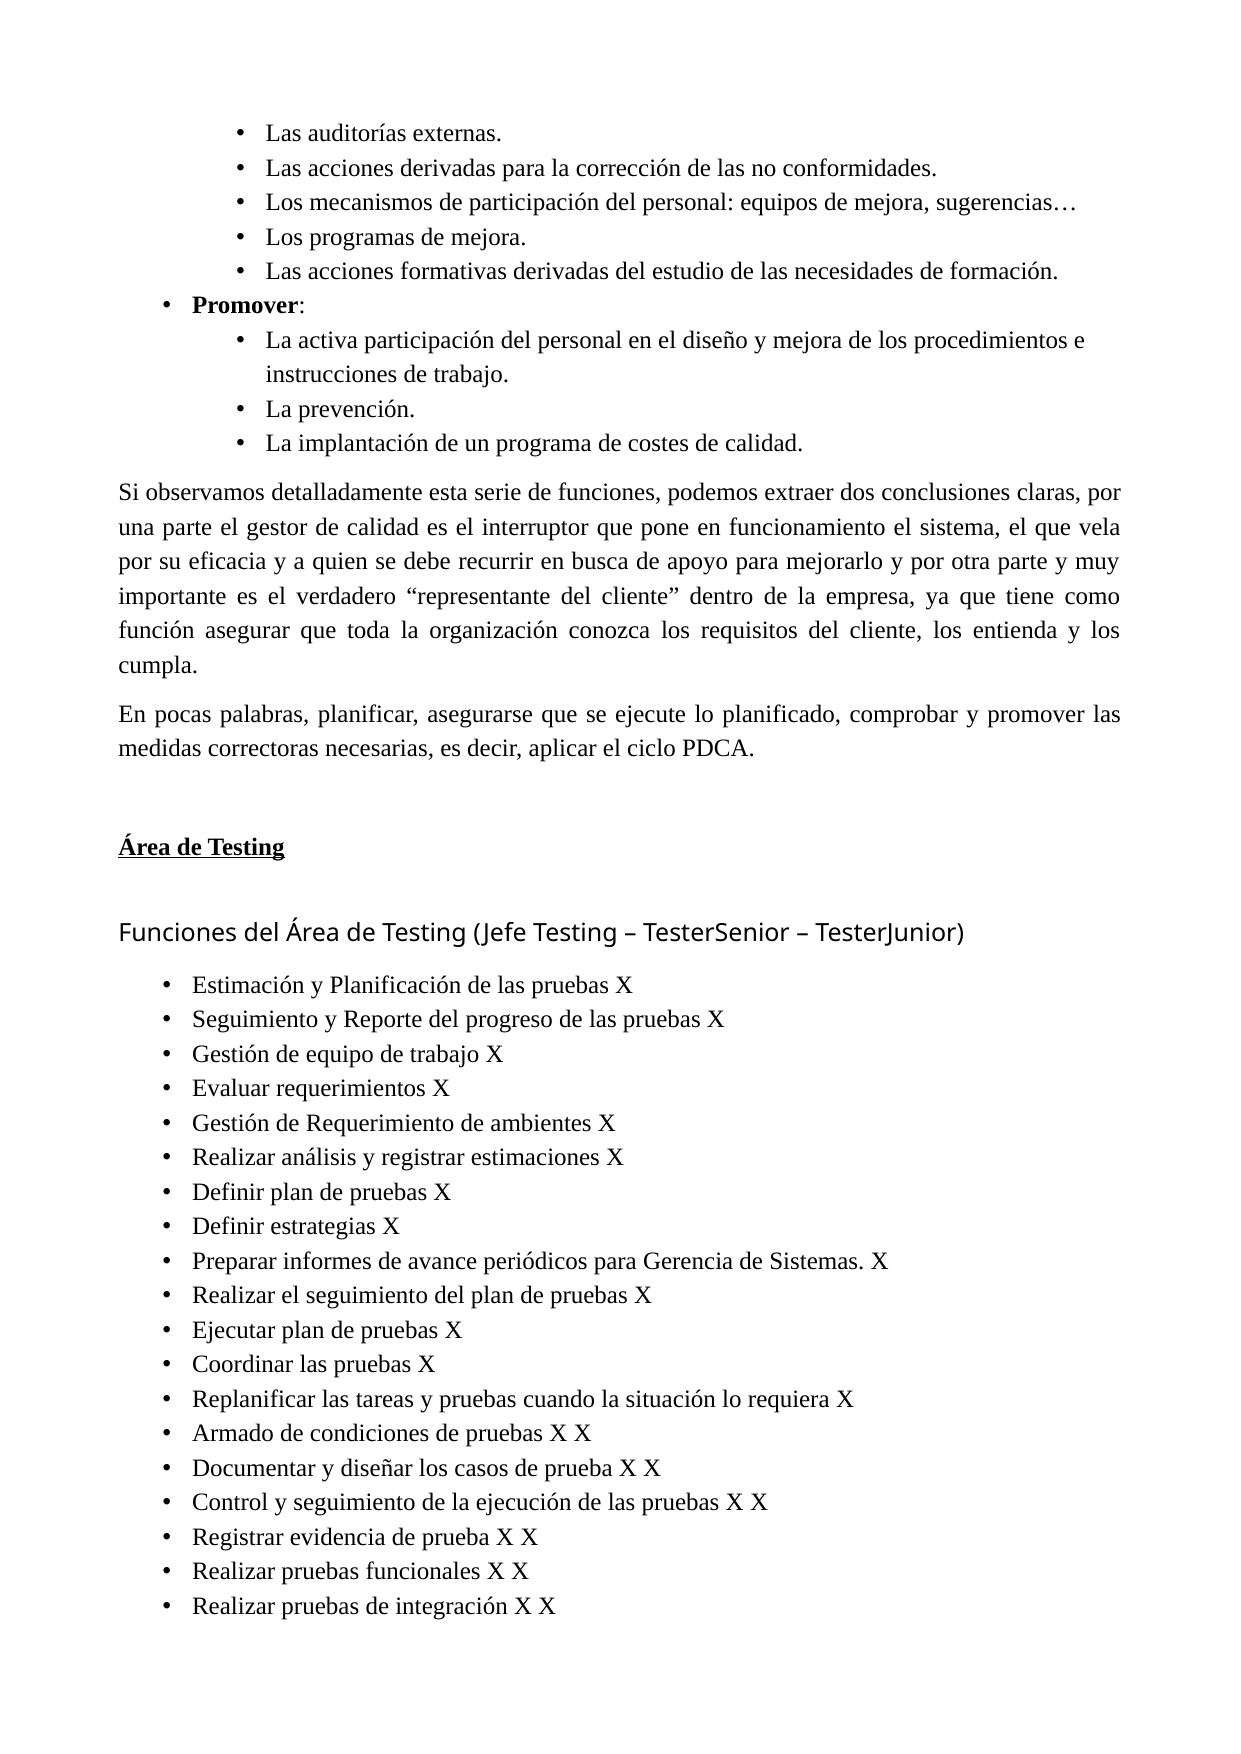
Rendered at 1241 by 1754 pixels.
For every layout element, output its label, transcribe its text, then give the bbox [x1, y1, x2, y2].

list Realizar pruebas de integración X X [162, 1591, 1122, 1619]
list Coordinar las pruebas X [162, 1349, 1122, 1378]
list Realizar análisis y registrar estimaciones X [162, 1142, 1122, 1171]
text Si observamos detalladamente esta serie de funciones, podemos extraer dos conclusiones claras, por una parte el gestor de calidad es el interruptor que pone en funcionamiento el sistema, el que vela por su eficacia y a quien se debe recurrir en busca de apoyo para mejorarlo y por otra parte y muy importante es el verdadero “representante del cliente” dentro de la empresa, ya que tiene como función asegurar que toda la organización conozca los requisitos del cliente, los entienda y los cumpla. [118, 477, 1122, 679]
list Promover: [162, 291, 1122, 319]
list Documentar y diseñar los casos de prueba X X [162, 1453, 1122, 1482]
list Seguimiento y Reporte del progreso de las pruebas X [162, 1004, 1122, 1033]
text En pocas palabras, planificar, asegurarse que se ejecute lo planificado, comprobar y promover las medidas correctoras necesarias, es decir, aplicar el ciclo PDCA. [118, 699, 1122, 762]
list Control y seguimiento de la ejecución de las pruebas X X [162, 1487, 1122, 1516]
list Ejecutar plan de pruebas X [162, 1315, 1122, 1344]
list Las acciones derivadas para la corrección de las no conformidades. [236, 153, 1122, 181]
list Registrar evidencia de prueba X X [162, 1522, 1122, 1551]
list Definir plan de pruebas X [162, 1177, 1122, 1206]
list Los mecanismos de participación del personal: equipos de mejora, sugerencias… [236, 187, 1122, 216]
text Área de Testing [118, 832, 1122, 860]
list Gestión de Requerimiento de ambientes X [162, 1108, 1122, 1137]
list La activa participación del personal en el diseño y mejora de los procedimientos e instrucciones de trabajo. [236, 325, 1122, 388]
list La prevención. [236, 394, 1122, 423]
list Preparar informes de avance periódicos para Gerencia de Sistemas. X [162, 1246, 1122, 1275]
text Funciones del Área de Testing (Jefe Testing – TesterSenior – TesterJunior) [118, 915, 1122, 949]
list Las acciones formativas derivadas del estudio de las necesidades de formación. [236, 256, 1122, 285]
list Estimación y Planificación de las pruebas X [162, 970, 1122, 999]
list Evaluar requerimientos X [162, 1073, 1122, 1102]
list Replanificar las tareas y pruebas cuando la situación lo requiera X [162, 1384, 1122, 1413]
list Los programas de mejora. [236, 222, 1122, 250]
list Realizar pruebas funcionales X X [162, 1556, 1122, 1585]
list Gestión de equipo de trabajo X [162, 1039, 1122, 1068]
list Realizar el seguimiento del plan de pruebas X [162, 1280, 1122, 1309]
list La implantación de un programa de costes de calidad. [236, 428, 1122, 457]
list Definir estrategias X [162, 1211, 1122, 1240]
list Las auditorías externas. [236, 118, 1122, 147]
list Armado de condiciones de pruebas X X [162, 1418, 1122, 1447]
